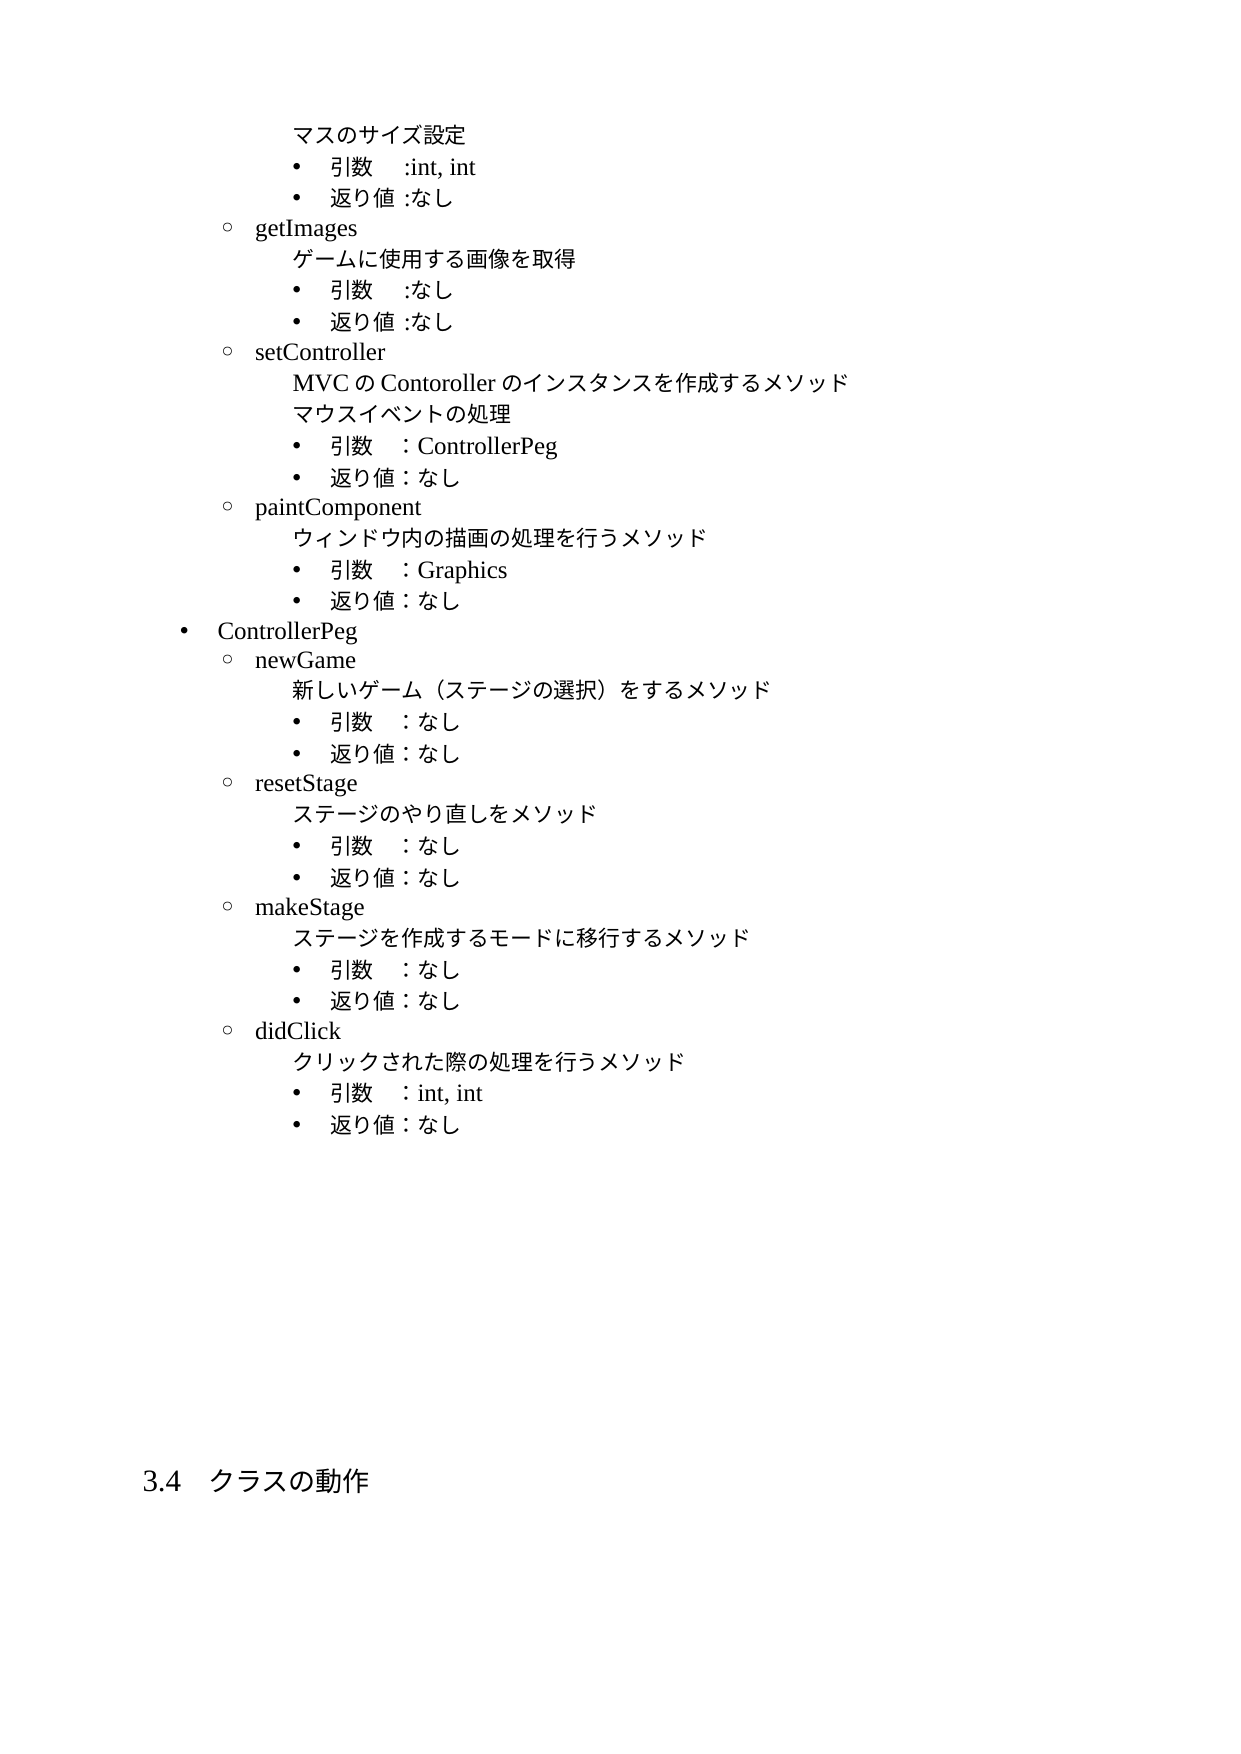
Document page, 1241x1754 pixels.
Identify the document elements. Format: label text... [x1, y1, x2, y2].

list setController [217, 337, 1122, 366]
list 返り値 :なし [292, 305, 1122, 337]
list didClick [217, 1016, 1122, 1045]
text 3.4 クラスの動作 [142, 1460, 1122, 1500]
list ステージを作成するモードに移行するメソッド [255, 921, 1122, 953]
list 返り値：なし [292, 861, 1122, 892]
list getImages [217, 213, 1122, 242]
list マスのサイズ設定 [255, 118, 1122, 150]
list ウィンドウ内の描画の処理を行うメソッド [255, 521, 1122, 553]
list 返り値：なし [292, 584, 1122, 616]
list 引数 ：int, int [292, 1076, 1122, 1108]
list 引数 ：なし [292, 829, 1122, 861]
list 引数 ：Graphics [292, 553, 1122, 584]
list makeStage [217, 892, 1122, 921]
list 返り値 :なし [292, 181, 1122, 213]
list paintComponent [217, 492, 1122, 521]
list クリックされた際の処理を行うメソッド [255, 1045, 1122, 1076]
list MVCのContorollerのインスタンスを作成するメソッド [255, 366, 1122, 397]
list ステージのやり直しをメソッド [255, 797, 1122, 829]
list 引数 ：なし [292, 705, 1122, 737]
list 返り値：なし [292, 1108, 1122, 1140]
list 引数 ：なし [292, 953, 1122, 984]
list ゲームに使用する画像を取得 [255, 242, 1122, 273]
list ControllerPeg [180, 616, 1122, 645]
list newGame [217, 645, 1122, 673]
list 引数 :なし [292, 273, 1122, 305]
list 返り値：なし [292, 984, 1122, 1016]
list 引数 :int, int [292, 150, 1122, 181]
list マウスイベントの処理 [255, 397, 1122, 429]
list 返り値：なし [292, 461, 1122, 492]
list 新しいゲーム（ステージの選択）をするメソッド [255, 673, 1122, 705]
list 返り値：なし [292, 737, 1122, 768]
list resetStage [217, 768, 1122, 797]
list 引数 ：ControllerPeg [292, 429, 1122, 461]
